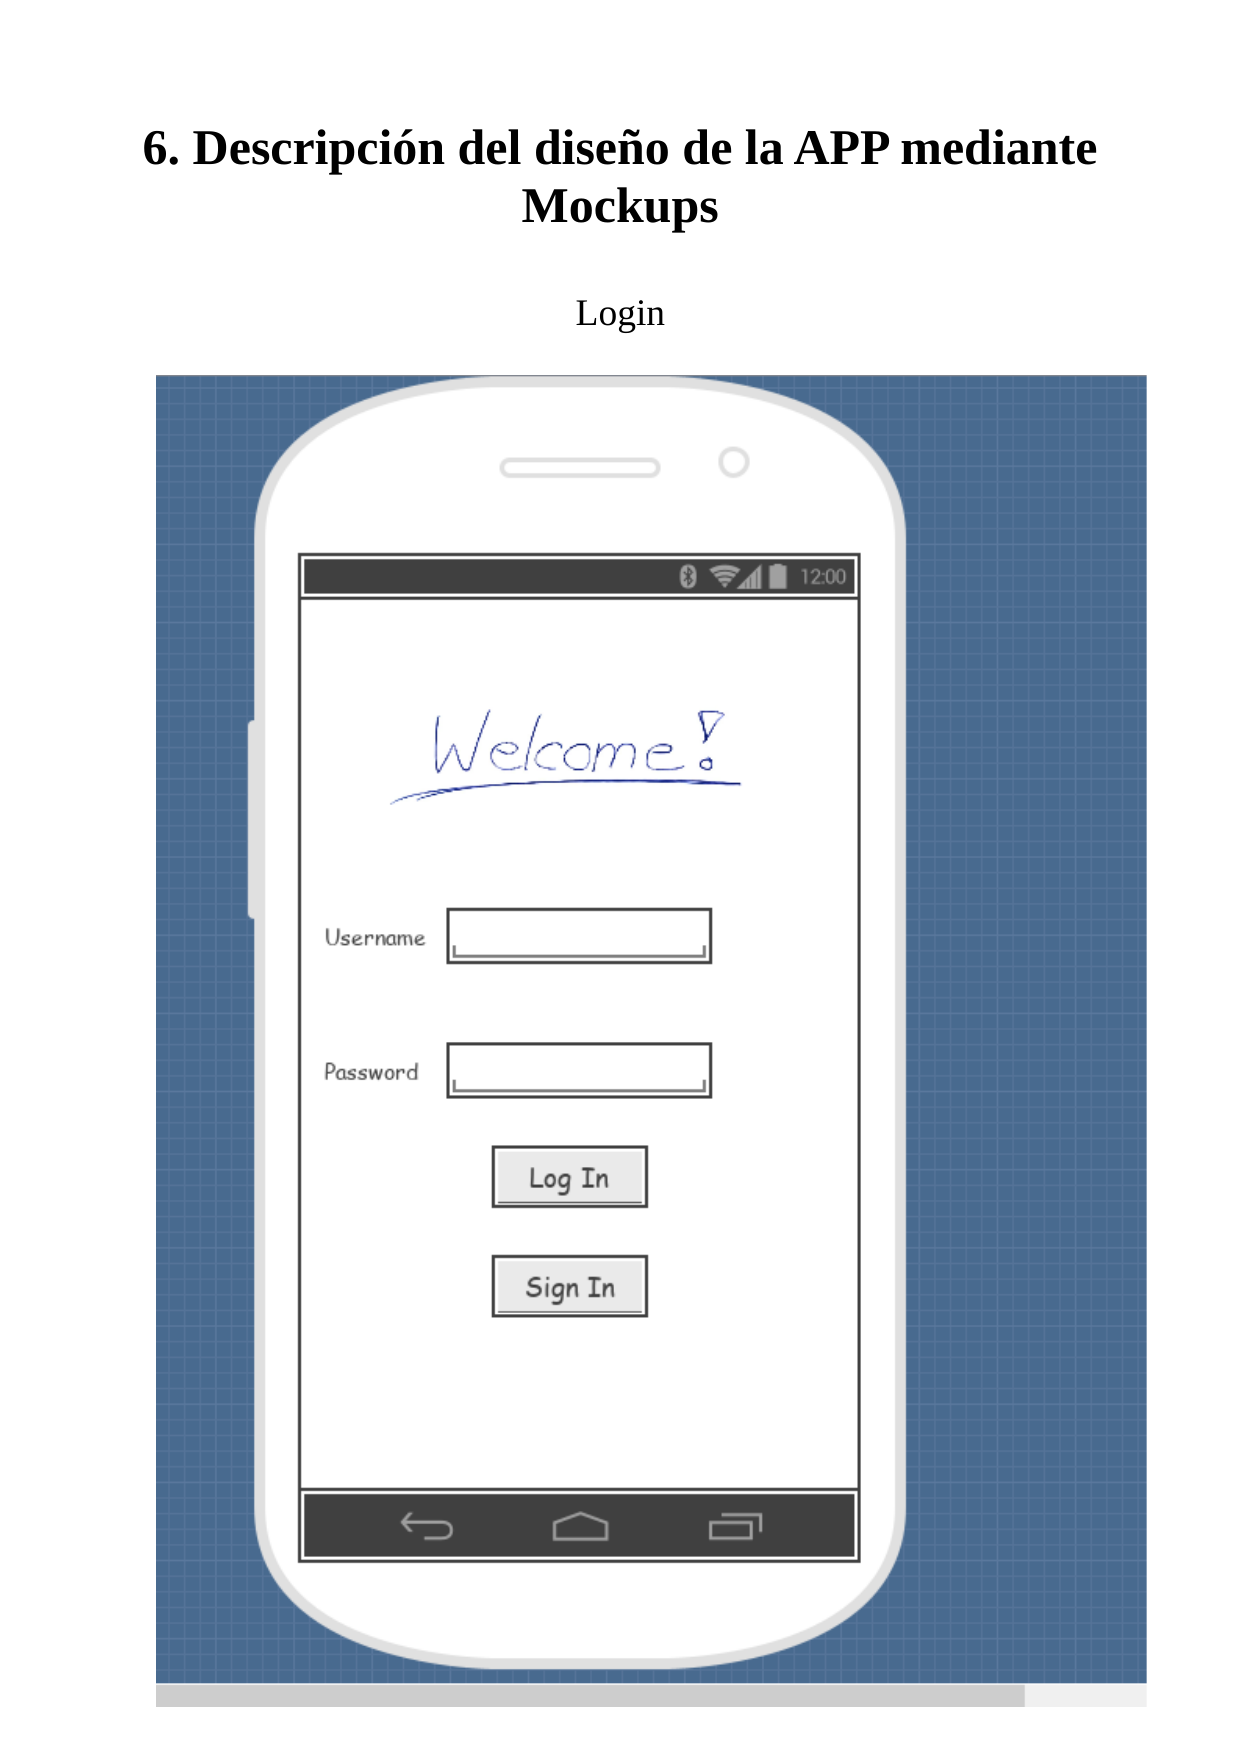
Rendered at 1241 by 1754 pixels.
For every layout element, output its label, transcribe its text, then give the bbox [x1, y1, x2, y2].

text 6. Descripción del diseño de la APP mediante Mockups [118, 118, 1122, 233]
picture [156, 375, 1147, 1707]
text Login [118, 291, 1122, 334]
